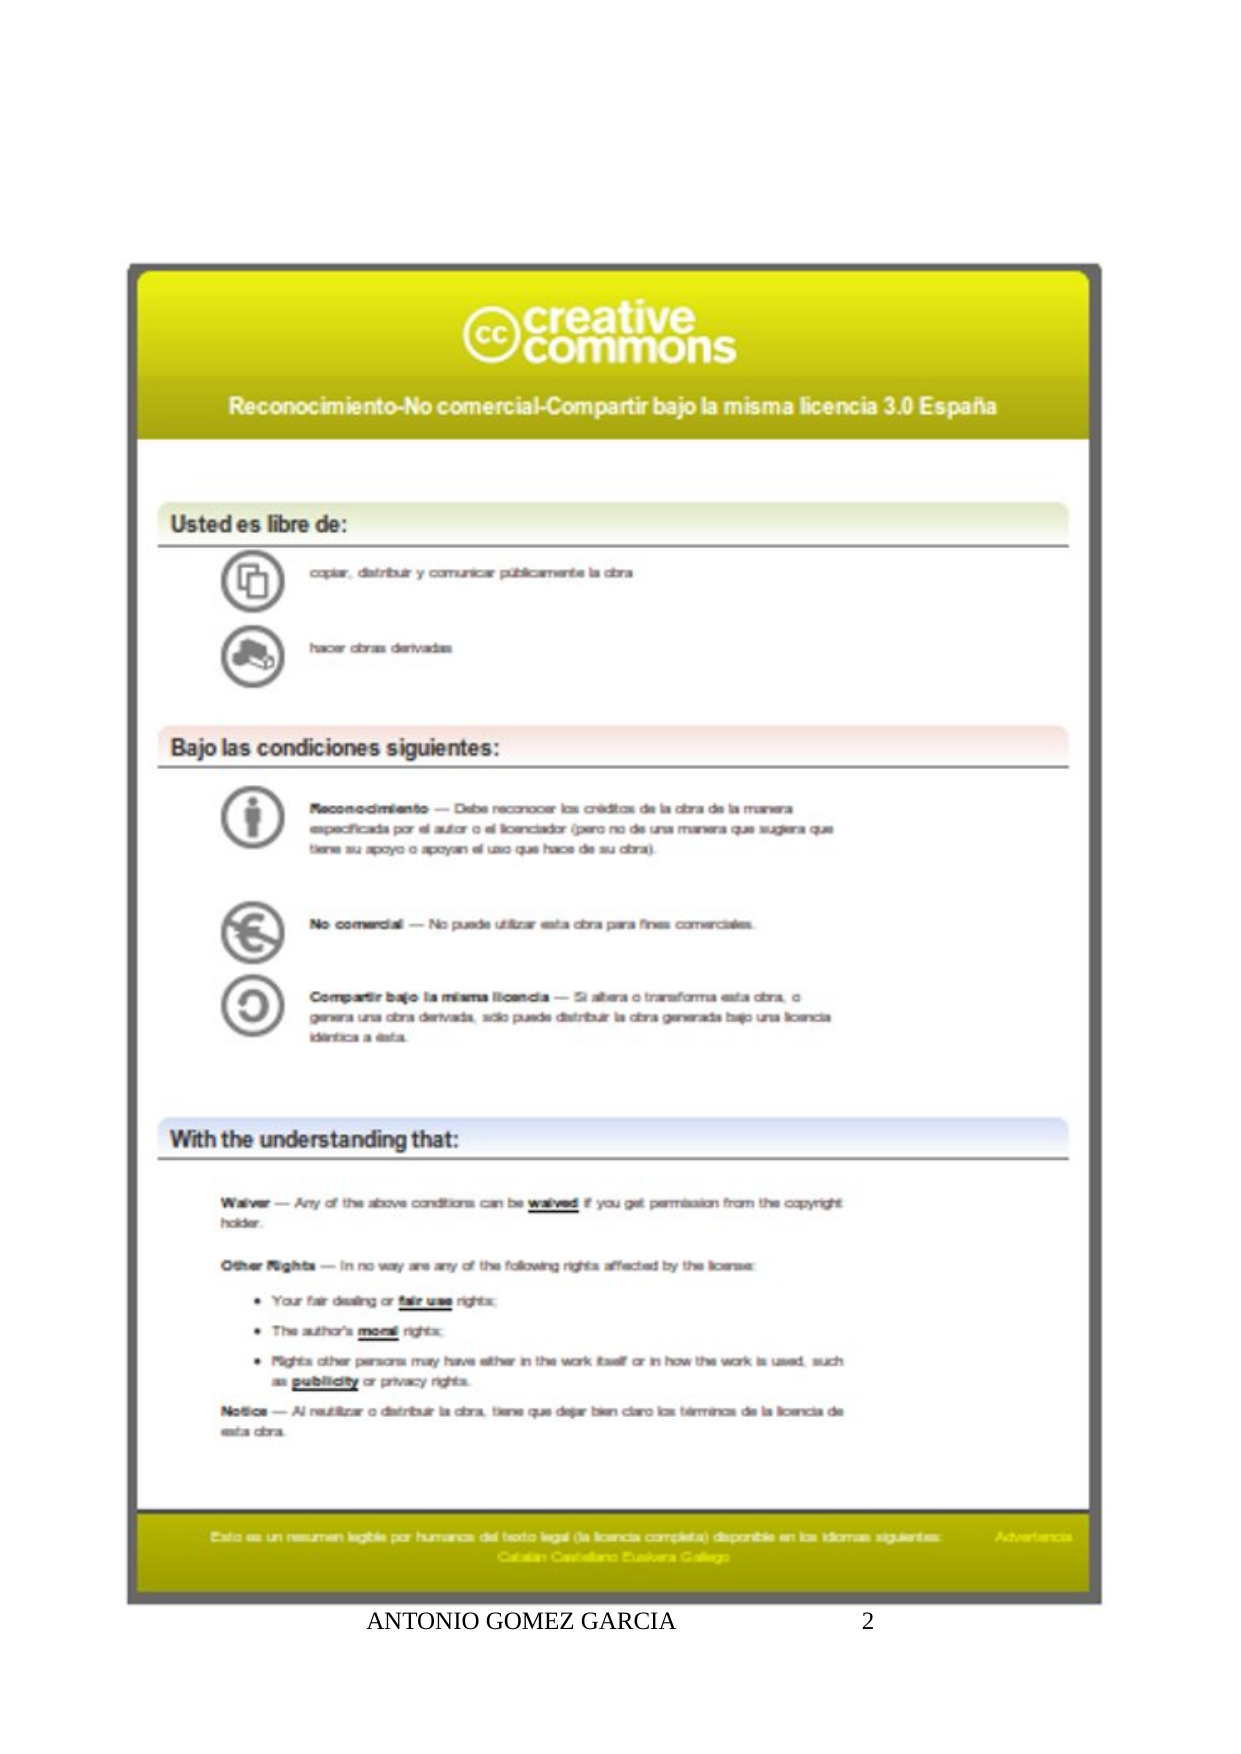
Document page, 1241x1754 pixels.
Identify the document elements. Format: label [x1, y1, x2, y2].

picture [106, 261, 1111, 1611]
